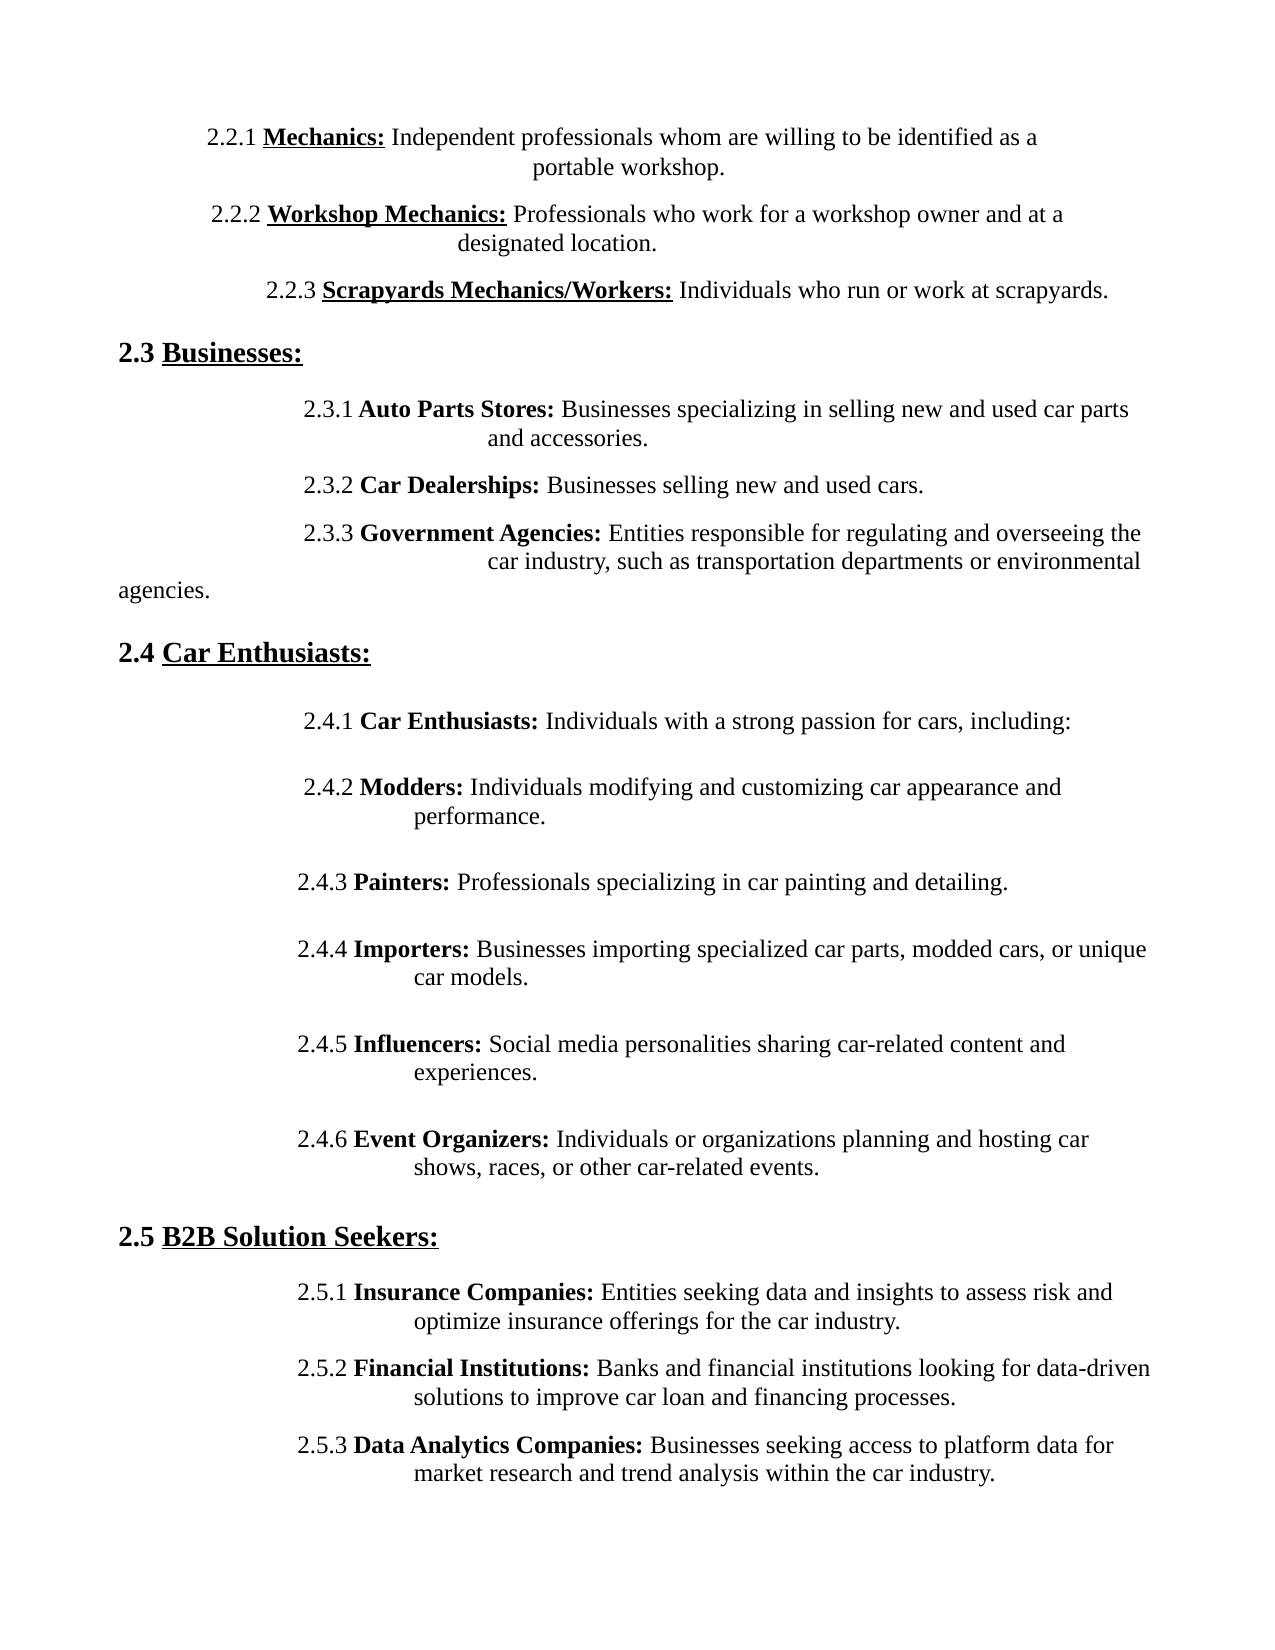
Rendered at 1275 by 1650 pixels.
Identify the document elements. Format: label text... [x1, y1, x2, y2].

subtitle 2.5 B2B Solution Seekers: [118, 1219, 1157, 1252]
subtitle 2.5.2 Financial Institutions: Banks and financial institutions looking for data-driven solutions to improve car loan and financing processes. [118, 1353, 1157, 1411]
subtitle 2.4.6 Event Organizers: Individuals or organizations planning and hosting car shows, races, or other car-related events. [118, 1124, 1157, 1181]
subtitle 2.3 Businesses: [118, 335, 1157, 369]
subtitle 2.4.4 Importers: Businesses importing specialized car parts, modded cars, or unique car models. [118, 934, 1157, 991]
subtitle 2.4.2 Modders: Individuals modifying and customizing car appearance and performance. [118, 772, 1157, 830]
subtitle 2.4 Car Enthusiasts: [118, 635, 1157, 669]
subtitle 2.2.1 Mechanics: Independent professionals whom are willing to be identified as a portable workshop. [118, 118, 1157, 180]
subtitle 2.3.1 Auto Parts Stores: Businesses specializing in selling new and used car parts and accessories. [118, 394, 1157, 451]
subtitle 2.2.2 Workshop Mechanics: Professionals who work for a workshop owner and at a designated location. [118, 199, 1157, 257]
subtitle 2.5.3 Data Analytics Companies: Businesses seeking access to platform data for market research and trend analysis within the car industry. [118, 1430, 1157, 1487]
subtitle 2.5.1 Insurance Companies: Entities seeking data and insights to assess risk and optimize insurance offerings for the car industry. [118, 1277, 1157, 1335]
subtitle 2.3.3 Government Agencies: Entities responsible for regulating and overseeing the car industry, such as transportation departments or environmental agencies. [118, 518, 1157, 604]
subtitle 2.4.1 Car Enthusiasts: Individuals with a strong passion for cars, including: [118, 706, 1157, 735]
subtitle 2.4.5 Influencers: Social media personalities sharing car-related content and experiences. [118, 1029, 1157, 1086]
subtitle 2.4.3 Painters: Professionals specializing in car painting and detailing. [118, 867, 1157, 896]
subtitle 2.2.3 Scrapyards Mechanics/Workers: Individuals who run or work at scrapyards. [118, 275, 1157, 304]
subtitle 2.3.2 Car Dealerships: Businesses selling new and used cars. [118, 470, 1157, 499]
